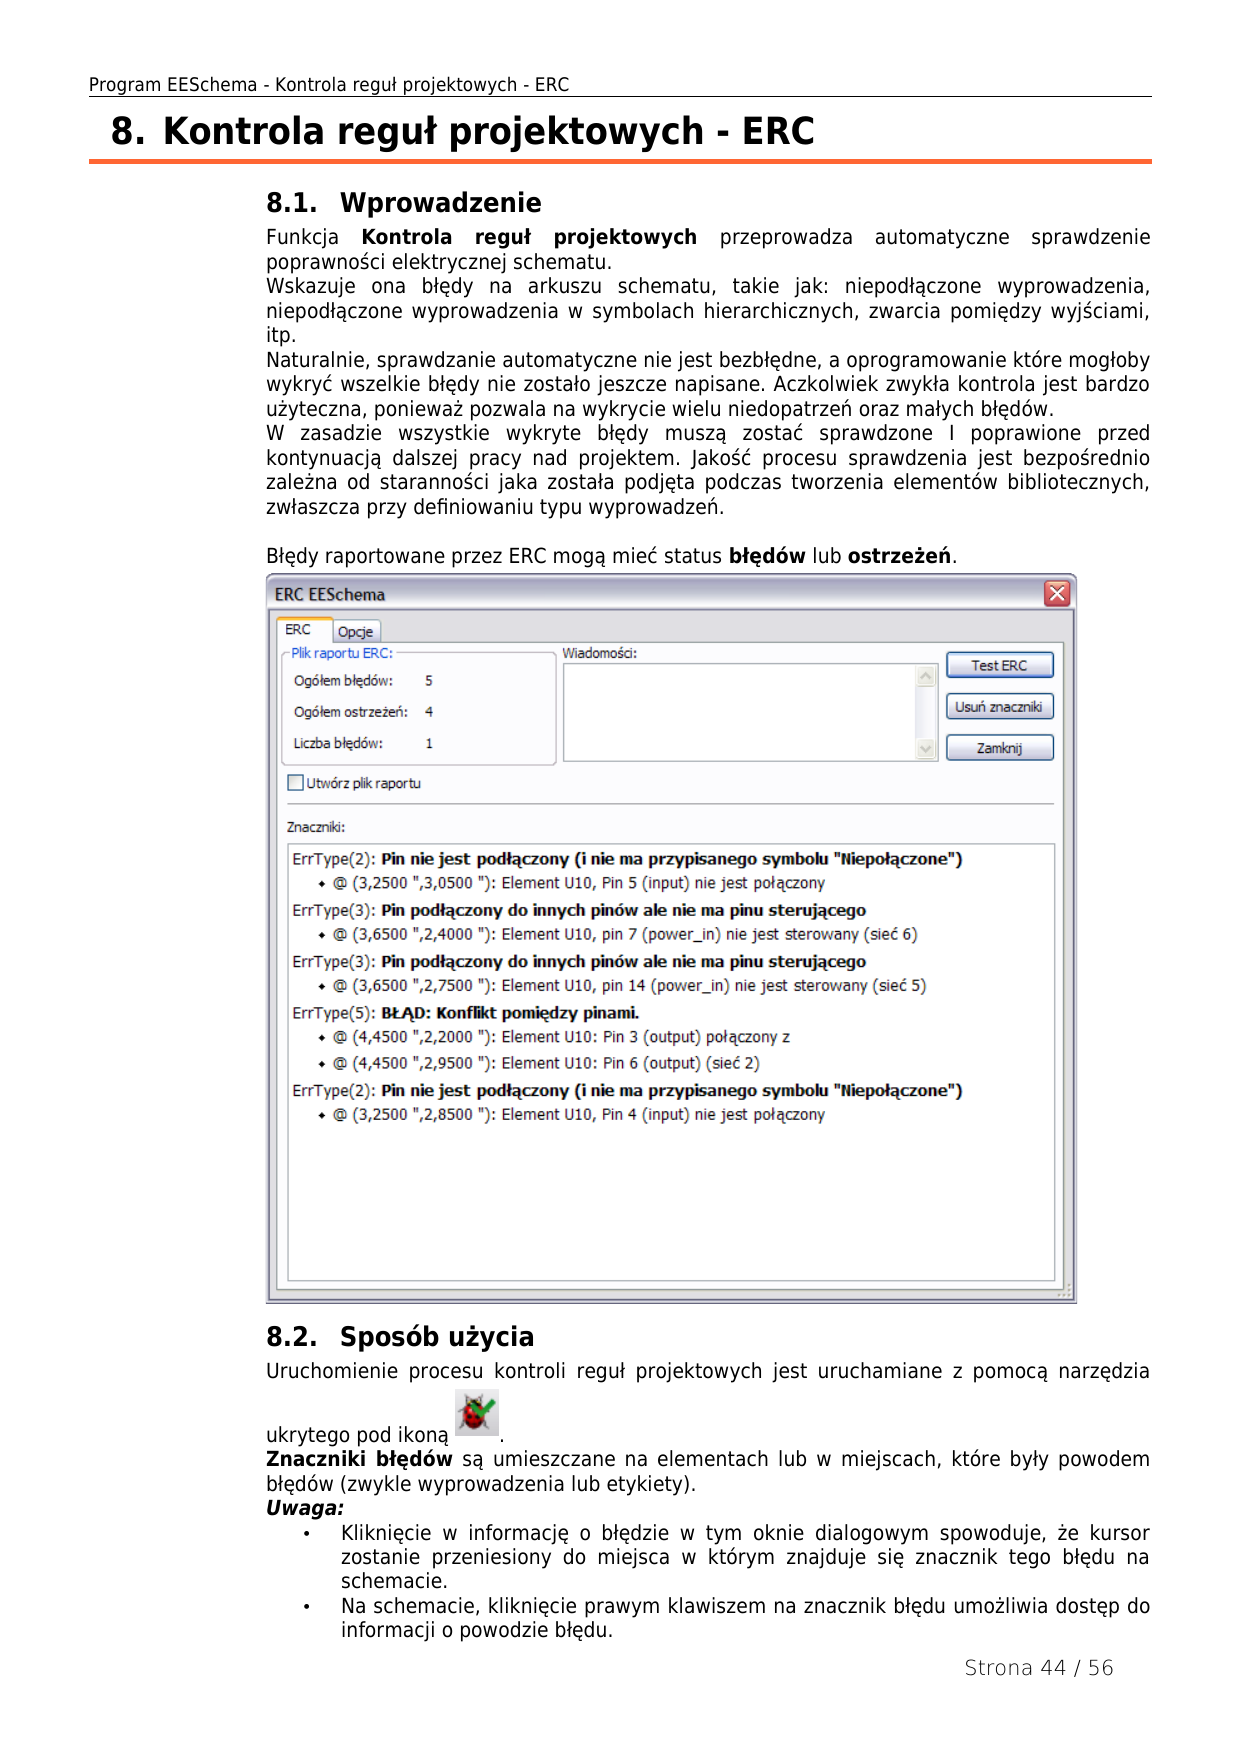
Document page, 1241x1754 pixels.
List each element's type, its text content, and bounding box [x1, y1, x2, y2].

text Naturalnie, sprawdzanie automatyczne nie jest bezbłędne, a oprogramowanie które mogłoby wykryć wszelkie błędy nie zostało jeszcze napisane. Aczkolwiek zwykła kontrola jest bardzo użyteczna, ponieważ pozwala na wykrycie wielu niedopatrzeń oraz małych błędów. [266, 348, 1152, 421]
text Znaczniki błędów są umieszczane na elementach lub w miejscach, które były powodem błędów (zwykle wyprowadzenia lub etykiety). [266, 1447, 1152, 1496]
subtitle Kontrola reguł projektowych - ERC [88, 103, 1152, 164]
list Na schemacie, kliknięcie prawym klawiszem na znacznik błędu umożliwia dostęp do informacji o powodzie błędu. [303, 1594, 1152, 1643]
subtitle Sposób użycia [266, 1322, 1152, 1353]
list Kliknięcie w informację o błędzie w tym oknie dialogowym spowoduje, że kursor zostanie przeniesiony do miejsca w którym znajduje się znacznik tego błędu na schemacie. [303, 1520, 1152, 1594]
text Uruchomienie procesu kontroli reguł projektowych jest uruchamiane z pomocą narzędzia ukrytego pod ikoną . [266, 1359, 1152, 1447]
text W zasadzie wszystkie wykryte błędy muszą zostać sprawdzone I poprawione przed kontynuacją dalszej pracy nad projektem. Jakość procesu sprawdzenia jest bezpośrednio zależna od staranności jaka została podjęta podczas tworzenia elementów bibliotecznych, zwłaszcza przy definiowaniu typu wyprowadzeń. [266, 421, 1152, 519]
subtitle Wprowadzenie [266, 188, 1152, 219]
text Wskazuje ona błędy na arkuszu schematu, takie jak: niepodłączone wyprowadzenia, niepodłączone wyprowadzenia w symbolach hierarchicznych, zwarcia pomiędzy wyjściami, itp. [266, 274, 1152, 348]
picture [265, 573, 1078, 1304]
text Błędy raportowane przez ERC mogą mieć status błędów lub ostrzeżeń. [266, 543, 1152, 568]
text Funkcja Kontrola reguł projektowych przeprowadza automatyczne sprawdzenie poprawności elektrycznej schematu. [266, 225, 1152, 274]
picture [455, 1389, 499, 1436]
text Uwaga: [266, 1496, 1152, 1520]
